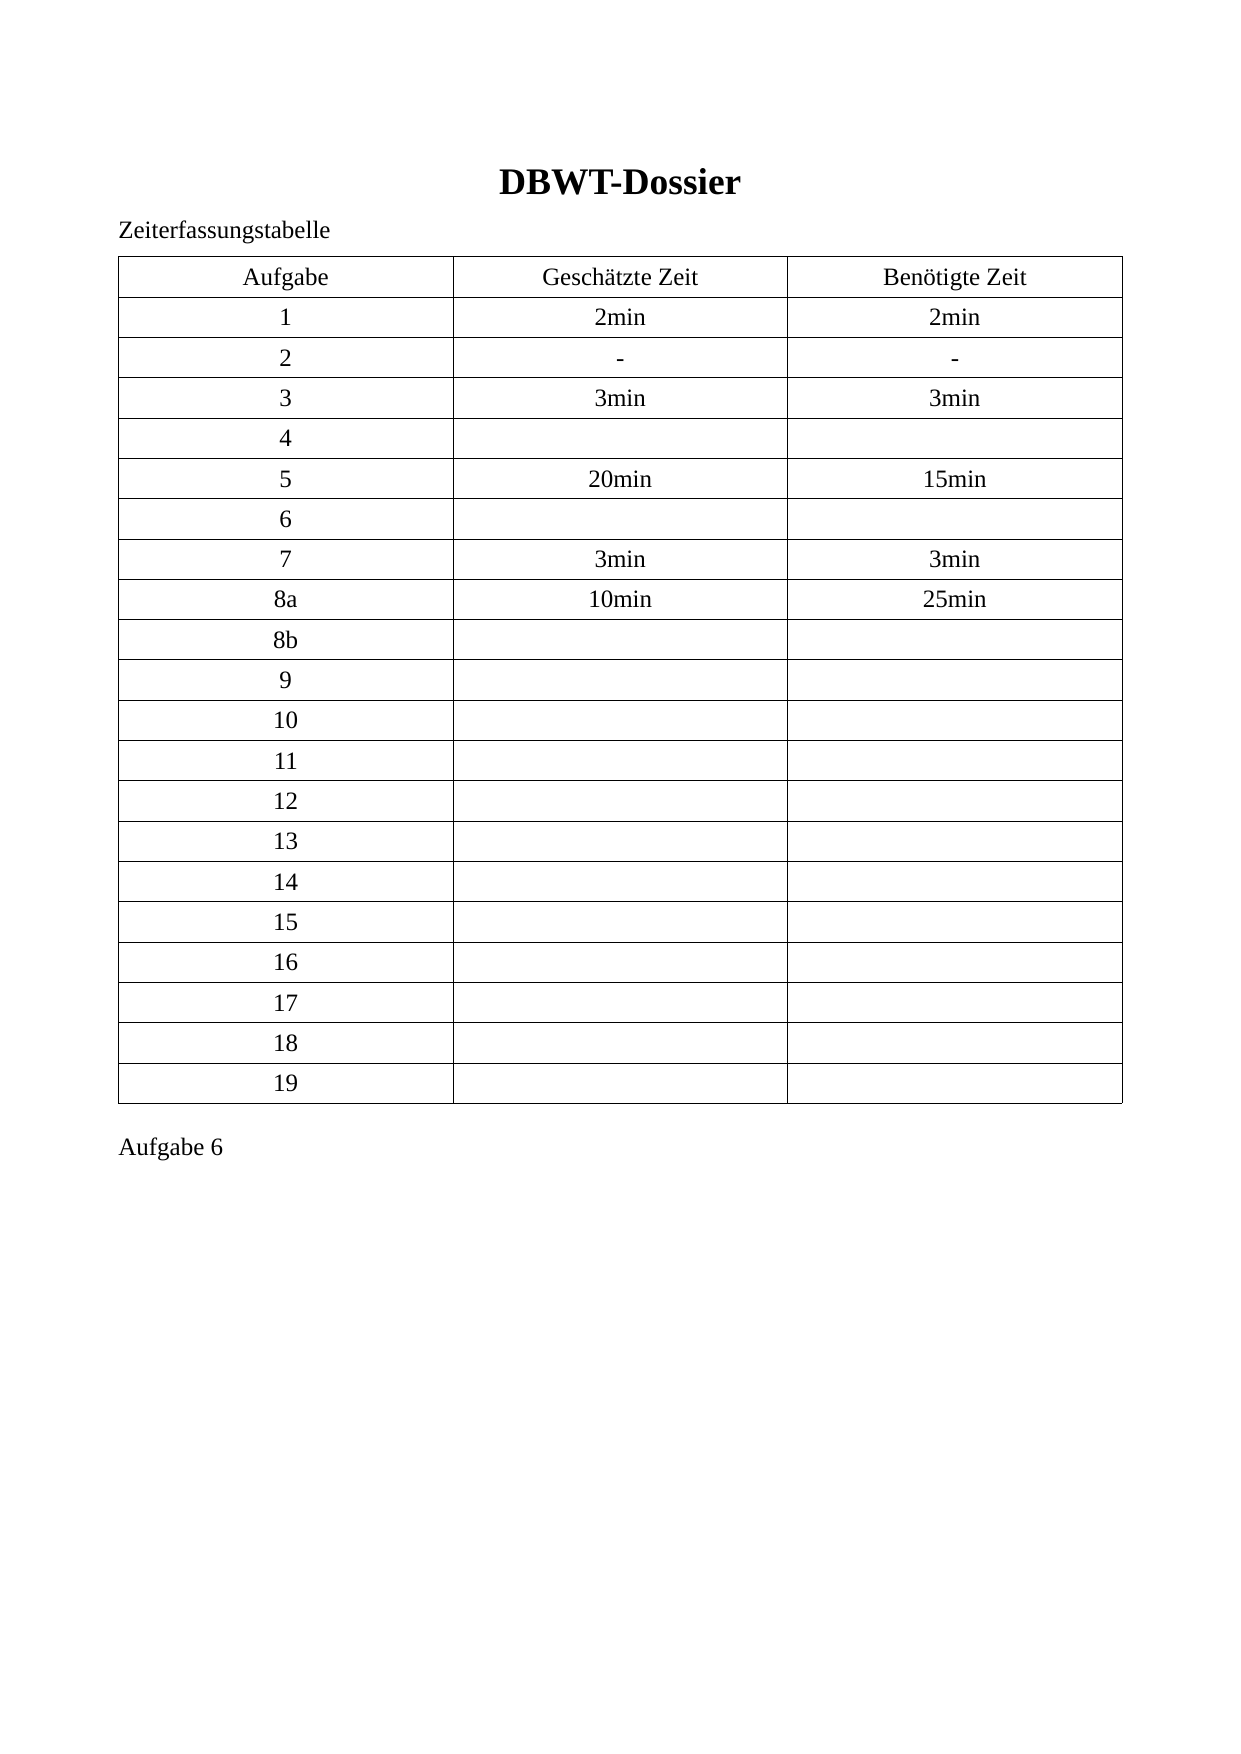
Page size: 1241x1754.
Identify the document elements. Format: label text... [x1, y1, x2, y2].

table_cell [454, 781, 787, 821]
table_cell [788, 660, 1122, 700]
table_cell [454, 419, 787, 458]
table_cell 2min [788, 298, 1122, 337]
table_cell 19 [119, 1064, 453, 1103]
text DBWT-Dossier [118, 159, 1122, 202]
table_cell [454, 862, 787, 901]
table_header Benötigte Zeit [788, 257, 1122, 297]
table_cell 3min [454, 540, 787, 579]
table_cell 11 [119, 741, 453, 780]
table_cell 7 [119, 540, 453, 579]
table_cell 8b [119, 620, 453, 659]
table_cell [788, 983, 1122, 1022]
table_cell [788, 1064, 1122, 1103]
table_cell 25min [788, 580, 1122, 619]
table_cell [454, 822, 787, 861]
table_cell 3min [788, 540, 1122, 579]
table_cell [788, 902, 1122, 942]
table_cell 3 [119, 378, 453, 417]
table_cell 17 [119, 983, 453, 1022]
table_cell [454, 620, 787, 659]
table_cell 8a [119, 580, 453, 619]
table_cell 3min [454, 378, 787, 417]
table_cell - [788, 338, 1122, 377]
table_cell 10min [454, 580, 787, 619]
table_cell 14 [119, 862, 453, 901]
table_cell 1 [119, 298, 453, 337]
table_cell [454, 499, 787, 538]
table_cell 5 [119, 459, 453, 498]
table_cell [454, 660, 787, 700]
table_cell 4 [119, 419, 453, 458]
table_cell 9 [119, 660, 453, 700]
table_cell 13 [119, 822, 453, 861]
table_cell 18 [119, 1023, 453, 1062]
table_cell [788, 701, 1122, 740]
text Aufgabe 6 [118, 1132, 1122, 1160]
table_cell [788, 620, 1122, 659]
table_cell 15 [119, 902, 453, 942]
table_cell [454, 1064, 787, 1103]
table_cell 6 [119, 499, 453, 538]
table_cell [788, 943, 1122, 982]
table_cell [788, 499, 1122, 538]
table_cell [454, 943, 787, 982]
table_cell [788, 862, 1122, 901]
table_cell - [454, 338, 787, 377]
table_cell [788, 741, 1122, 780]
table_cell 15min [788, 459, 1122, 498]
table_cell 10 [119, 701, 453, 740]
table_cell [454, 701, 787, 740]
table_cell [454, 983, 787, 1022]
table_header Geschätzte Zeit [454, 257, 787, 297]
table_cell 2min [454, 298, 787, 337]
table_cell [454, 741, 787, 780]
text Zeiterfassungstabelle [118, 215, 1122, 244]
table_header Aufgabe [119, 257, 453, 297]
table_cell 16 [119, 943, 453, 982]
table_cell [788, 822, 1122, 861]
table_cell [454, 902, 787, 942]
table_cell [788, 419, 1122, 458]
table_cell [788, 781, 1122, 821]
table_cell 3min [788, 378, 1122, 417]
table_cell 20min [454, 459, 787, 498]
table_cell [454, 1023, 787, 1062]
table_cell [788, 1023, 1122, 1062]
table_cell 2 [119, 338, 453, 377]
table_cell 12 [119, 781, 453, 821]
